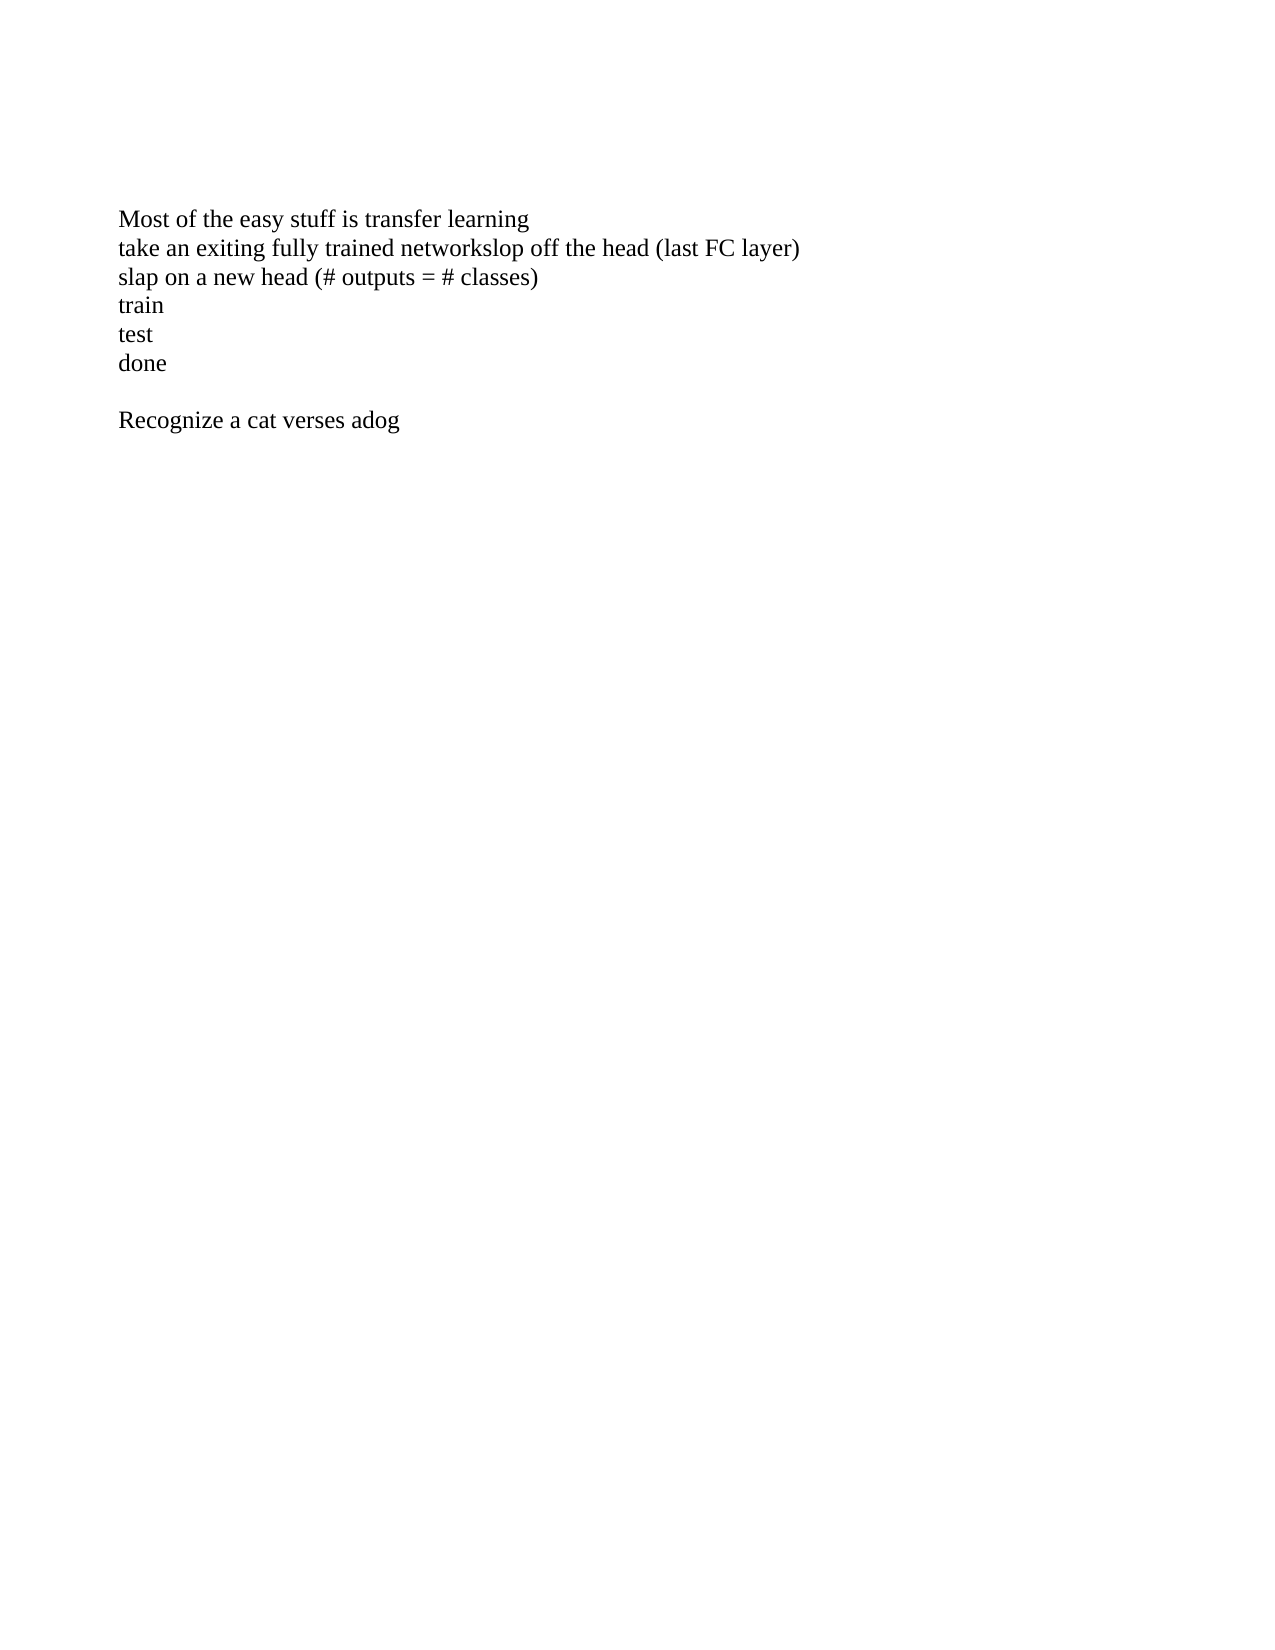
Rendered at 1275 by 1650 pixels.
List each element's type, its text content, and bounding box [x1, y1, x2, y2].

text train [118, 291, 1157, 319]
text slap on a new head (# outputs = # classes) [118, 262, 1157, 291]
text done [118, 348, 1157, 377]
text Recognize a cat verses adog [118, 406, 1157, 434]
text Most of the easy stuff is transfer learning [118, 204, 1157, 233]
text test [118, 319, 1157, 348]
text take an exiting fully trained networkslop off the head (last FC layer) [118, 233, 1157, 262]
